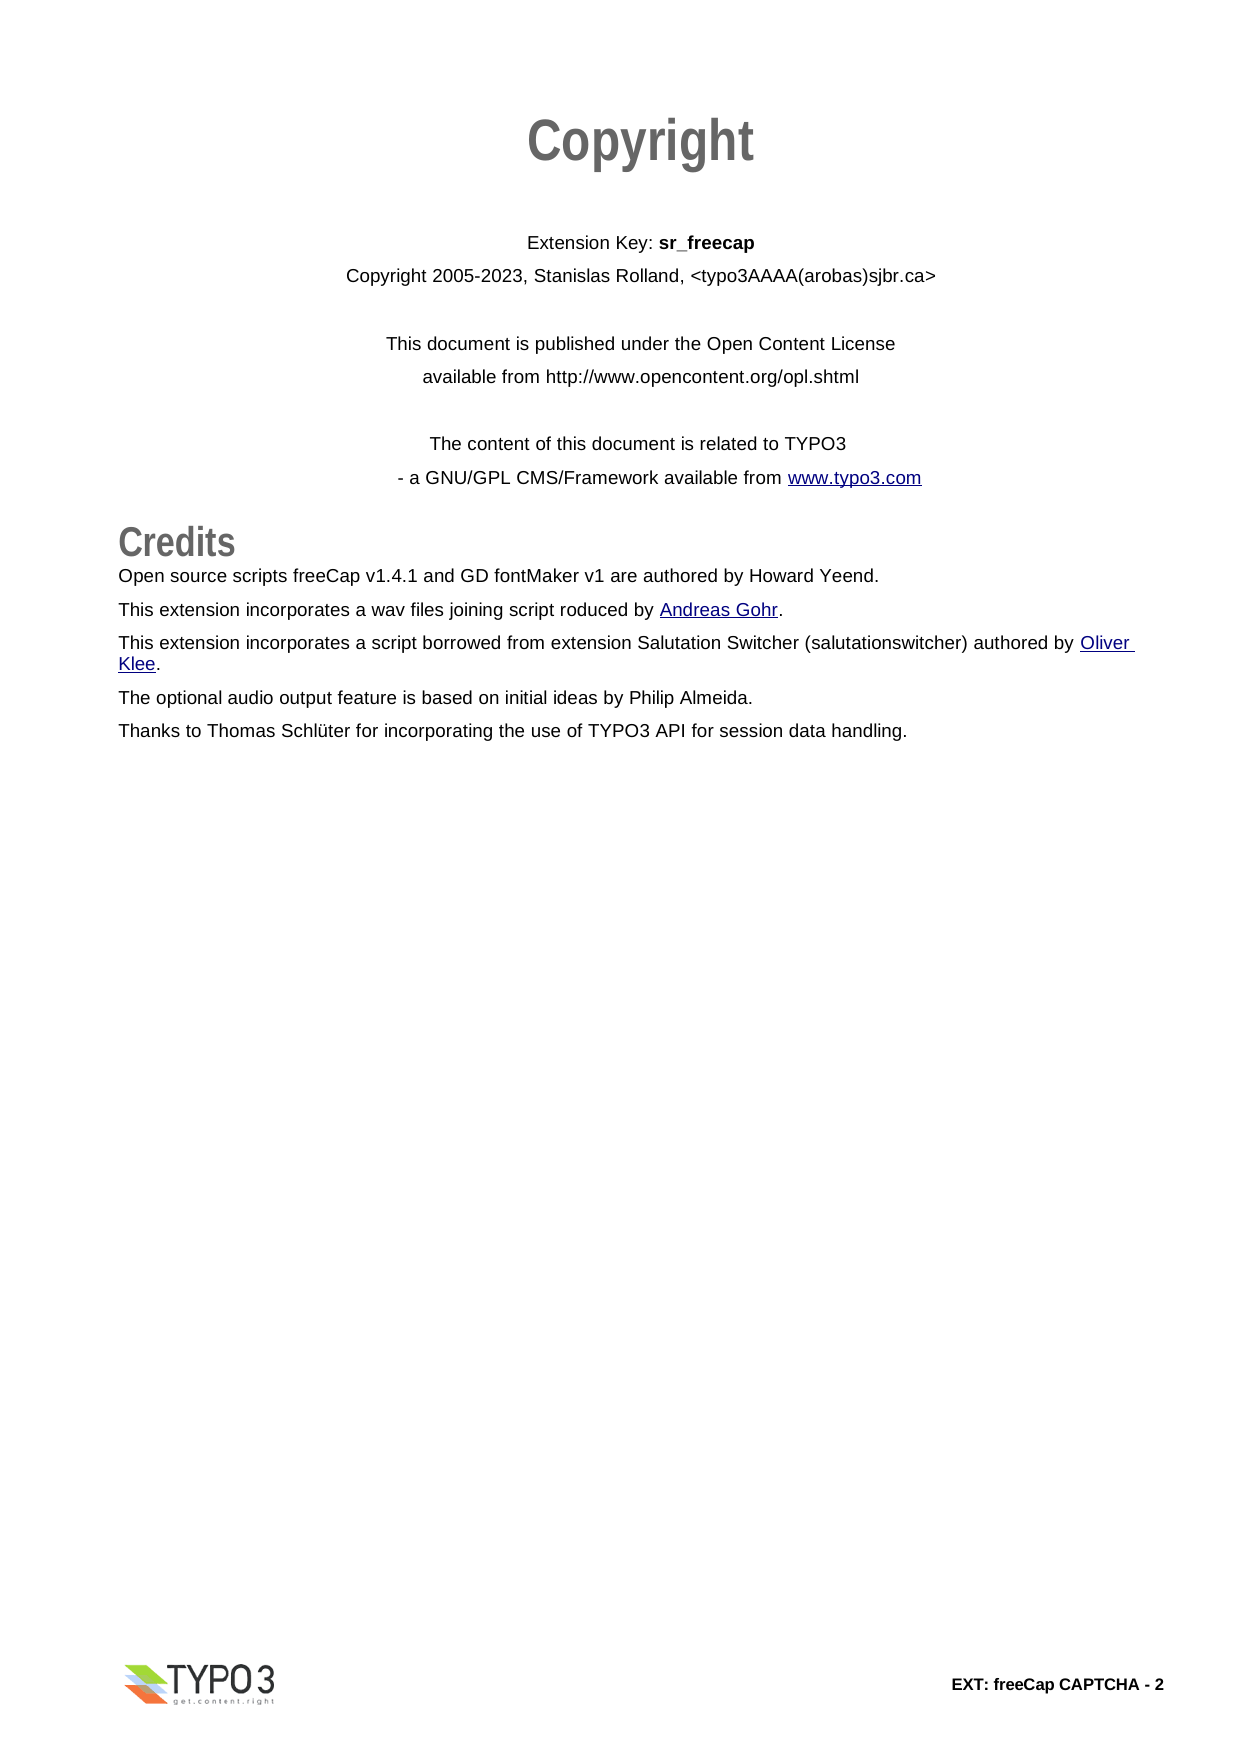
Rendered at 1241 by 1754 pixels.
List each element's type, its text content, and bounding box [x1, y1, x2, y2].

text This extension incorporates a wav files joining script roduced by Andreas Gohr. [118, 599, 1163, 620]
text available from http://www.opencontent.org/opl.shtml [118, 366, 1163, 387]
list - a GNU/GPL CMS/Framework available from www.typo3.com [118, 467, 1163, 488]
text This extension incorporates a script borrowed from extension Salutation Switcher (salutationswitcher) authored by Oliver Klee. [118, 633, 1163, 675]
text Thanks to Thomas Schlüter for incorporating the use of TYPO3 API for session data handling. [118, 721, 1163, 742]
text Extension Key: sr_freecap [118, 232, 1163, 253]
text Open source scripts freeCap v1.4.1 and GD fontMaker v1 are authored by Howard Yeend. [118, 566, 1163, 587]
text Copyright 2005-2023, Stanislas Rolland, <typo3AAAA(arobas)sjbr.ca> [118, 266, 1163, 287]
subtitle Credits [118, 518, 1163, 566]
subtitle Copyright [118, 106, 1163, 173]
text The optional audio output feature is based on initial ideas by Philip Almeida. [118, 687, 1163, 708]
picture [119, 1659, 280, 1710]
text This document is published under the Open Content License [118, 333, 1163, 354]
text The content of this document is related to TYPO3 [118, 433, 1163, 454]
